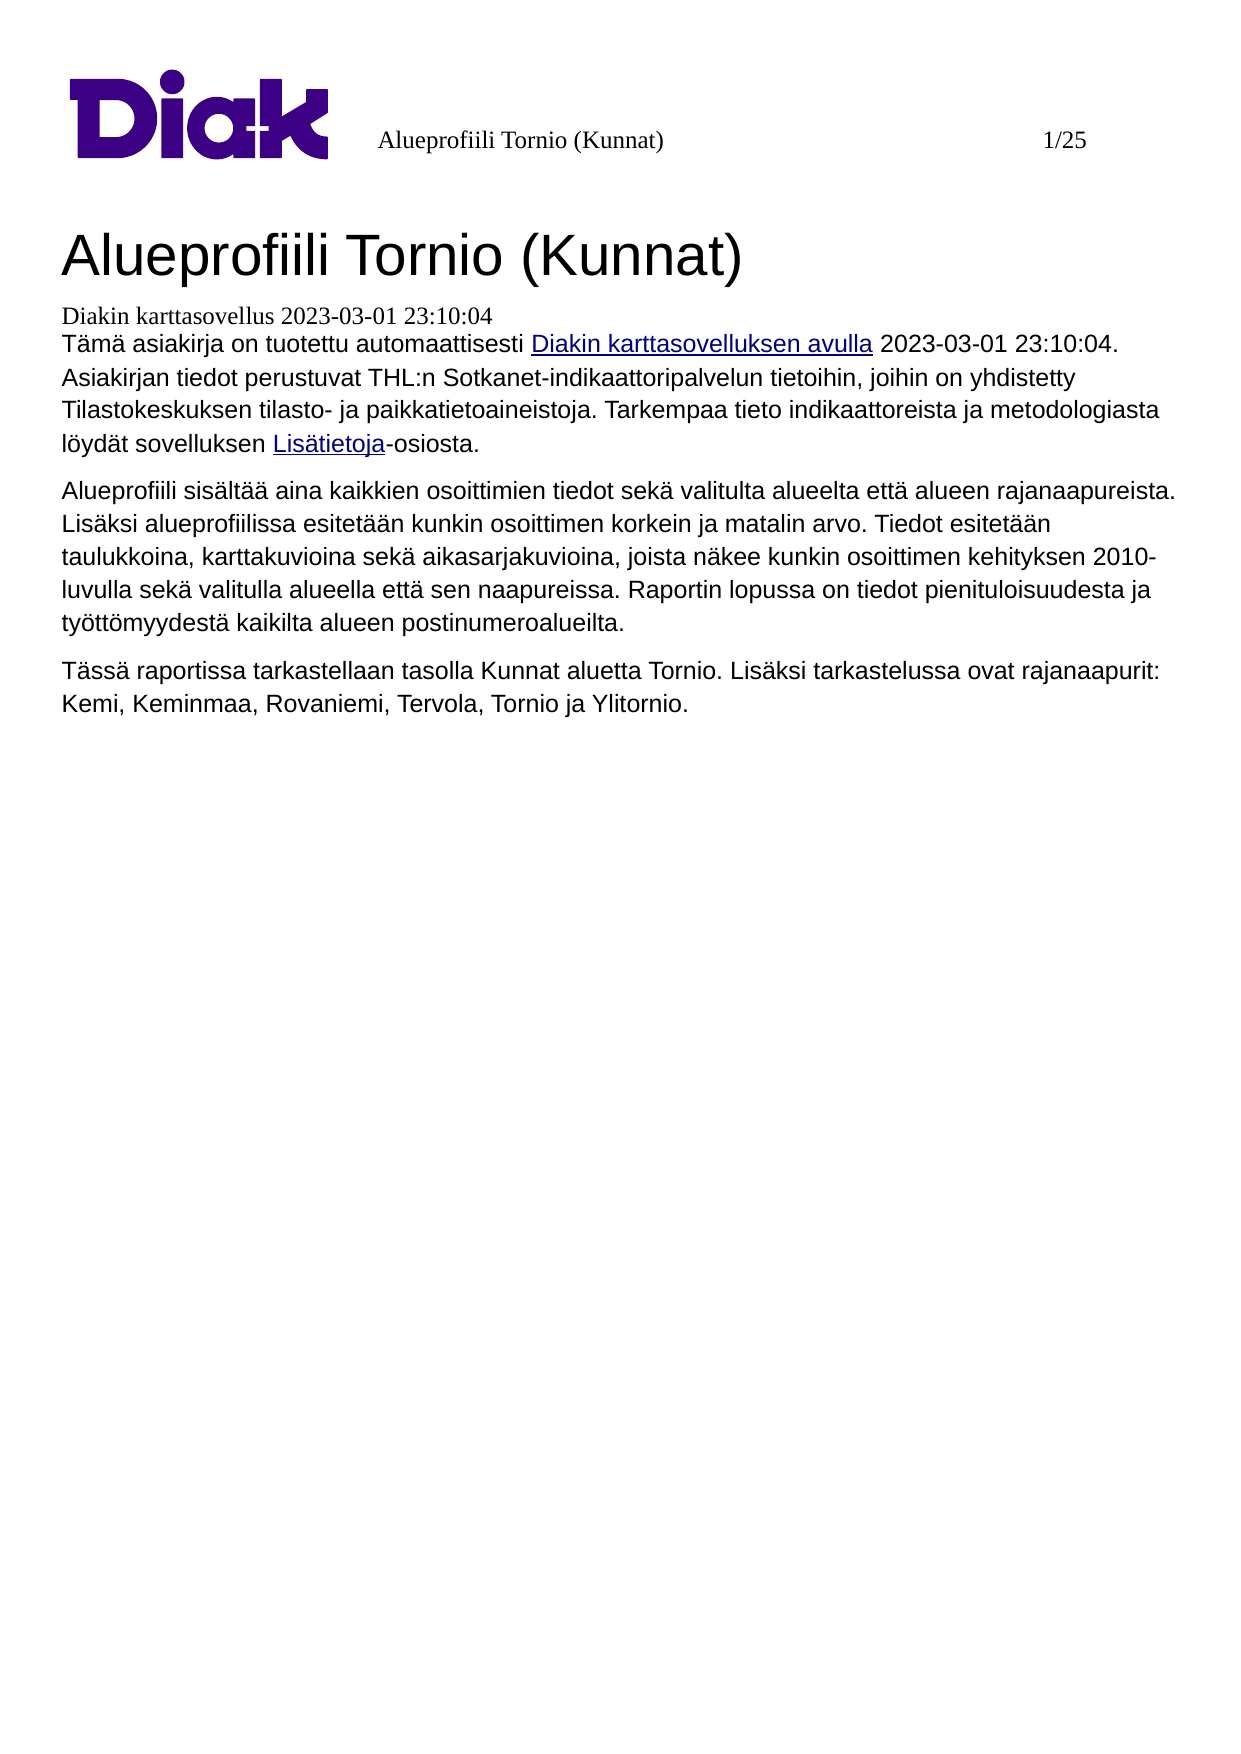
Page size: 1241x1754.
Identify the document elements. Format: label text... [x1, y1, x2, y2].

text Diakin karttasovellus 2023-03-01 23:10:04 [61, 301, 1179, 329]
text Alueprofiili sisältää aina kaikkien osoittimien tiedot sekä valitulta alueelta että alueen rajanaapureista. Lisäksi alueprofiilissa esitetään kunkin osoittimen korkein ja matalin arvo. Tiedot esitetään taulukkoina, karttakuvioina sekä aikasarjakuvioina, joista näkee kunkin osoittimen kehityksen 2010-luvulla sekä valitulla alueella että sen naapureissa. Raportin lopussa on tiedot pienituloisuudesta ja työttömyydestä kaikilta alueen postinumeroalueilta. [61, 476, 1179, 637]
text Tämä asiakirja on tuotettu automaattisesti Diakin karttasovelluksen avulla 2023-03-01 23:10:04. Asiakirjan tiedot perustuvat THL:n Sotkanet-indikaattoripalvelun tietoihin, joihin on yhdistetty Tilastokeskuksen tilasto- ja paikkatietoaineistoja. Tarkempaa tieto indikaattoreista ja metodologiasta löydät sovelluksen Lisätietoja-osiosta. [61, 329, 1179, 457]
title Alueprofiili Tornio (Kunnat) [61, 221, 1179, 288]
text Tässä raportissa tarkastellaan tasolla Kunnat aluetta Tornio. Lisäksi tarkastelussa ovat rajanaapurit: Kemi, Keminmaa, Rovaniemi, Tervola, Tornio ja Ylitornio. [61, 656, 1179, 718]
